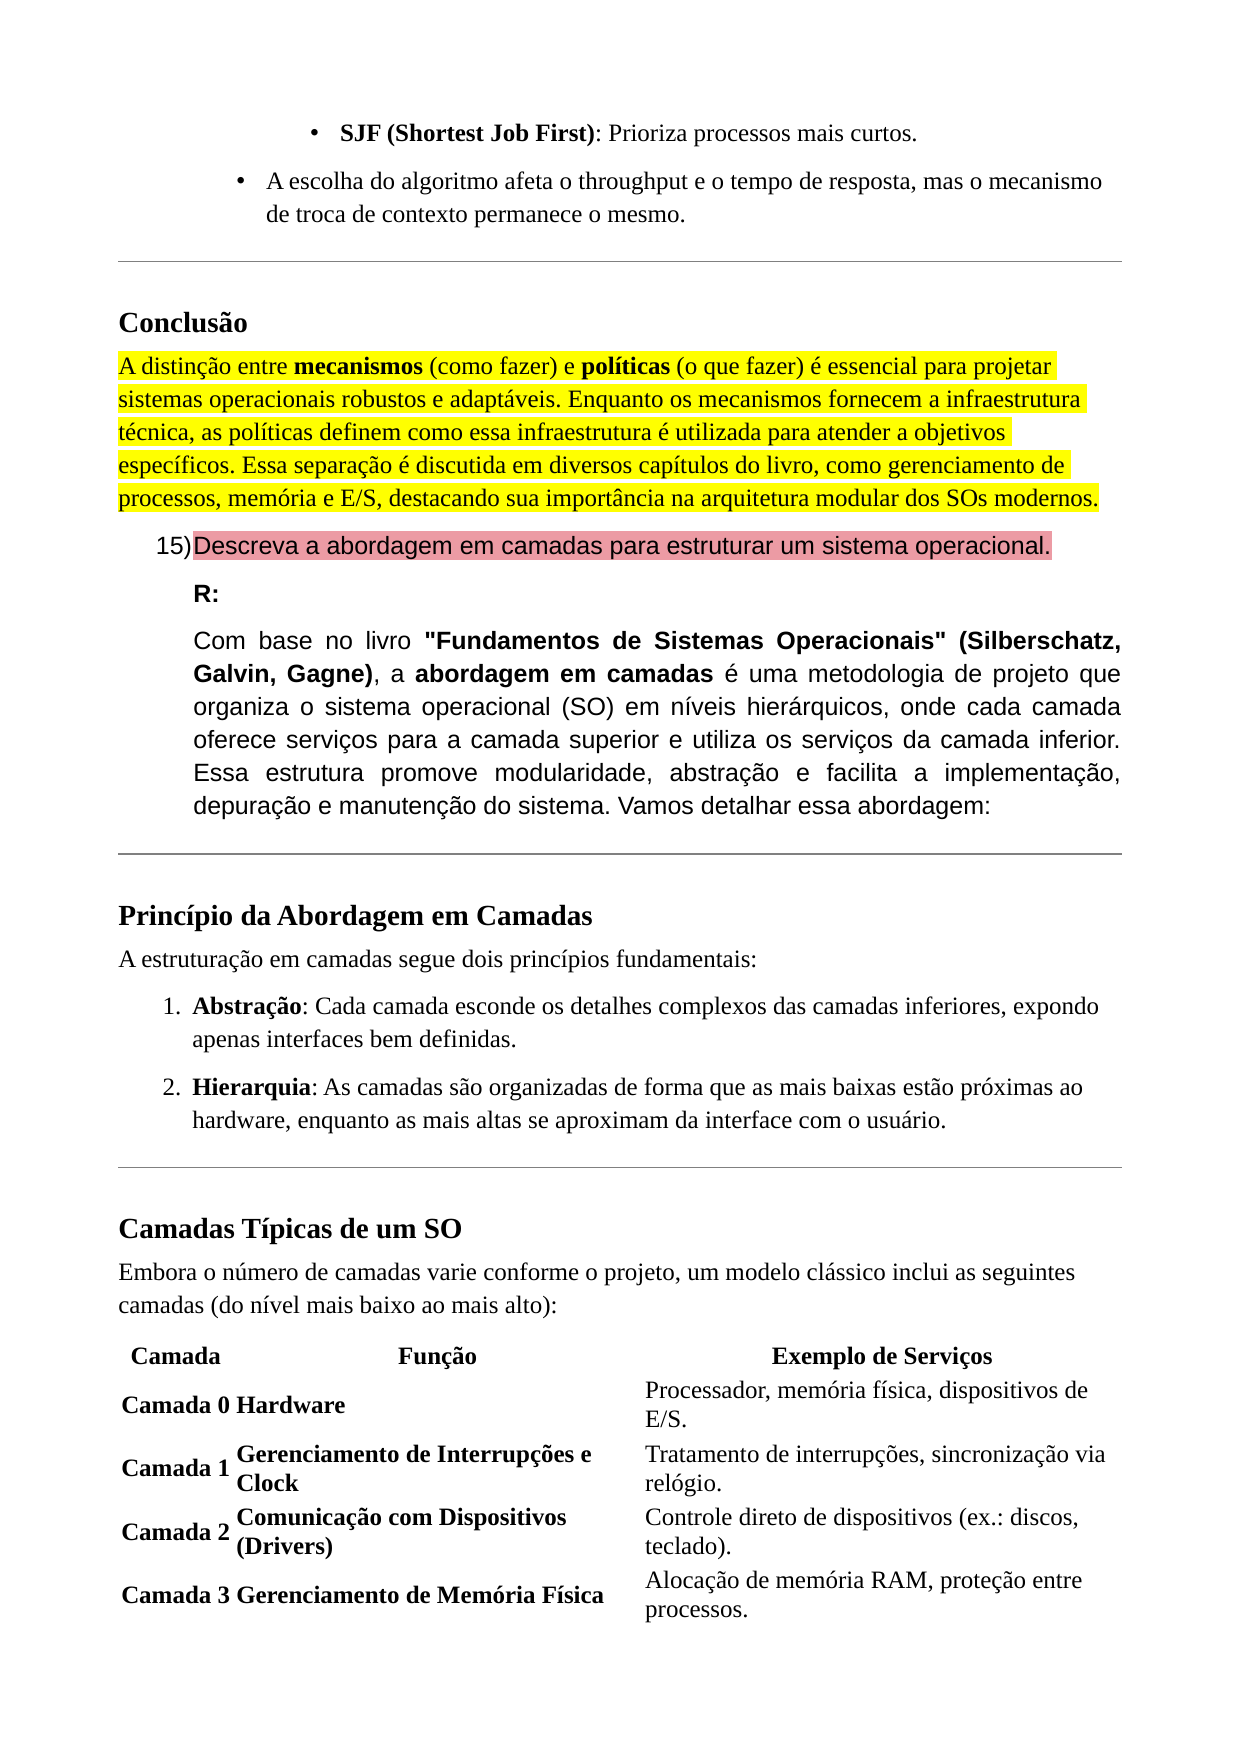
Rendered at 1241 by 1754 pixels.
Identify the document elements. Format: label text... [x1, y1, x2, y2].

list Descreva a abordagem em camadas para estruturar um sistema operacional. [156, 531, 1122, 560]
table_cell Alocação de memória RAM, proteção entre processos. [642, 1563, 1122, 1626]
list Abstração: Cada camada esconde os detalhes complexos das camadas inferiores, expondo apenas interfaces bem definidas. [162, 991, 1122, 1053]
subtitle Princípio da Abordagem em Camadas [118, 898, 1122, 931]
list SJF (Shortest Job First): Prioriza processos mais curtos. [310, 118, 1122, 147]
table_header Exemplo de Serviços [642, 1338, 1122, 1373]
list Hierarquia: As camadas são organizadas de forma que as mais baixas estão próximas ao hardware, enquanto as mais altas se aproximam da interface com o usuário. [162, 1072, 1122, 1134]
table_cell Comunicação com Dispositivos (Drivers) [233, 1499, 642, 1563]
table_cell Camada 1 [118, 1436, 233, 1499]
table_cell Processador, memória física, dispositivos de E/S. [642, 1373, 1122, 1436]
list Com base no livro "Fundamentos de Sistemas Operacionais" (Silberschatz, Galvin, Gagne), a abordagem em camadas é uma metodologia de projeto que organiza o sistema operacional (SO) em níveis hierárquicos, onde cada camada oferece serviços para a camada superior e utiliza os serviços da camada inferior. Essa estrutura promove modularidade, abstração e facilita a implementação, depuração e manutenção do sistema. Vamos detalhar essa abordagem: [156, 626, 1122, 820]
subtitle Conclusão [118, 305, 1122, 339]
subtitle Camadas Típicas de um SO [118, 1211, 1122, 1245]
table_cell Gerenciamento de Interrupções e Clock [233, 1436, 642, 1499]
list A escolha do algoritmo afeta o throughput e o tempo de resposta, mas o mecanismo de troca de contexto permanece o mesmo. [236, 166, 1122, 227]
table_header Camada [118, 1338, 233, 1373]
text Embora o número de camadas varie conforme o projeto, um modelo clássico inclui as seguintes camadas (do nível mais baixo ao mais alto): [118, 1257, 1122, 1319]
table_cell Camada 2 [118, 1499, 233, 1563]
table_cell Camada 3 [118, 1563, 233, 1626]
list R: [156, 578, 1122, 607]
table_cell Camada 0 [118, 1373, 233, 1436]
text A distinção entre mecanismos (como fazer) e políticas (o que fazer) é essencial para projetar sistemas operacionais robustos e adaptáveis. Enquanto os mecanismos fornecem a infraestrutura técnica, as políticas definem como essa infraestrutura é utilizada para atender a objetivos específicos. Essa separação é discutida em diversos capítulos do livro, como gerenciamento de processos, memória e E/S, destacando sua importância na arquitetura modular dos SOs modernos. [118, 351, 1122, 512]
table_header Função [233, 1338, 642, 1373]
text A estruturação em camadas segue dois princípios fundamentais: [118, 944, 1122, 972]
table_cell Controle direto de dispositivos (ex.: discos, teclado). [642, 1499, 1122, 1563]
table_cell Hardware [233, 1373, 642, 1436]
table_cell Gerenciamento de Memória Física [233, 1563, 642, 1626]
table_cell Tratamento de interrupções, sincronização via relógio. [642, 1436, 1122, 1499]
